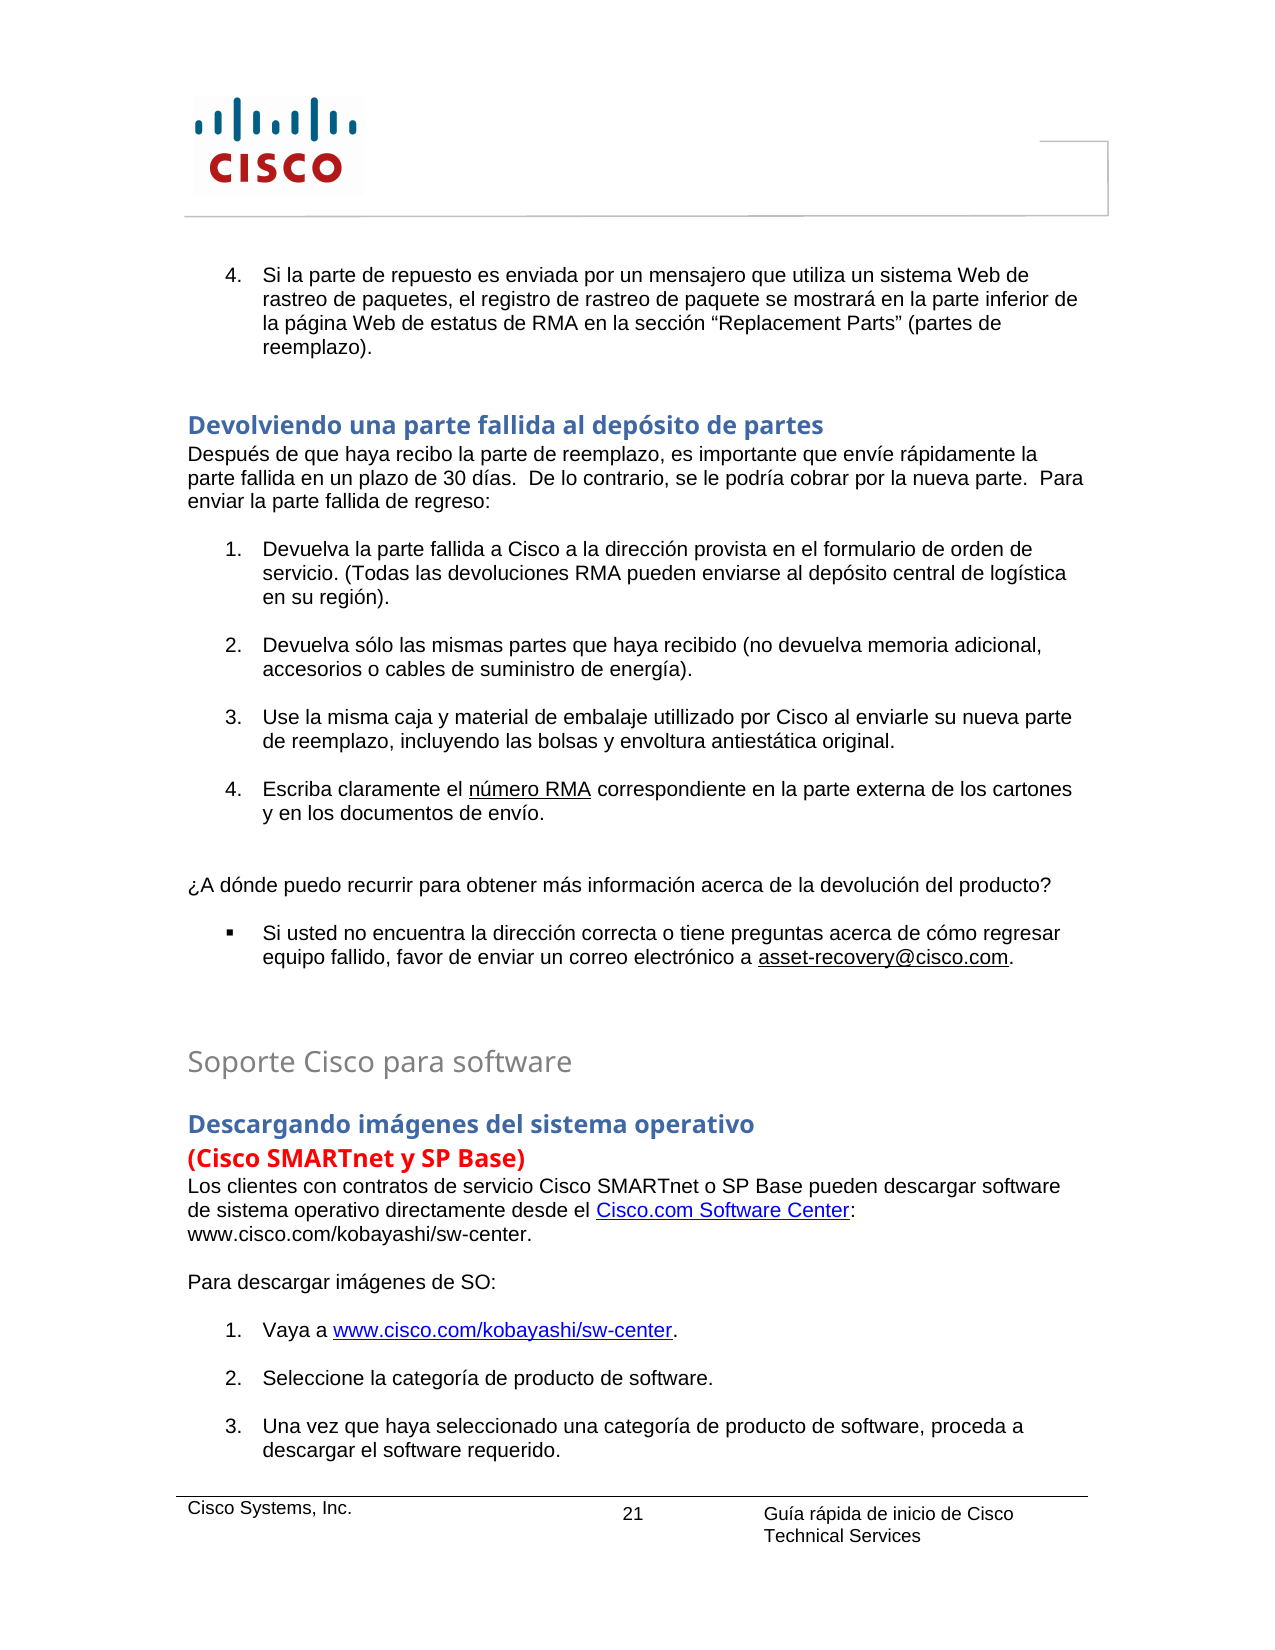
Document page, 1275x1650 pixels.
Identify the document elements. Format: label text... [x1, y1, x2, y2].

list Devuelva sólo las mismas partes que haya recibido (no devuelva memoria adicional, accesorios o cables de suministro de energía). [225, 633, 1087, 681]
text ¿A dónde puedo recurrir para obtener más información acerca de la devolución del producto? [187, 873, 1087, 897]
text Los clientes con contratos de servicio Cisco SMARTnet o SP Base pueden descargar software de sistema operativo directamente desde el Cisco.com Software Center: www.cisco.com/kobayashi/sw-center. [187, 1174, 1087, 1246]
list Seleccione la categoría de producto de software. [225, 1366, 1087, 1390]
subtitle Descargando imágenes del sistema operativo (Cisco SMARTnet y SP Base) [187, 1106, 1087, 1174]
list Use la misma caja y material de embalaje utillizado por Cisco al enviarle su nueva parte de reemplazo, incluyendo las bolsas y envoltura antiestática original. [225, 705, 1087, 753]
list Escriba claramente el número RMA correspondiente en la parte externa de los cartones y en los documentos de envío. [225, 777, 1087, 825]
text Para descargar imágenes de SO: [187, 1270, 1087, 1294]
list Si usted no encuentra la dirección correcta o tiene preguntas acerca de cómo regresar equipo fallido, favor de enviar un correo electrónico a asset-recovery@cisco.com. [225, 921, 1087, 969]
subtitle Devolviendo una parte fallida al depósito de partes [187, 407, 1087, 441]
text Después de que haya recibo la parte de reemplazo, es importante que envíe rápidamente la parte fallida en un plazo de 30 días. De lo contrario, se le podría cobrar por la nueva parte. Para enviar la parte fallida de regreso: [187, 441, 1087, 537]
list [225, 150, 1087, 215]
list Si la parte de repuesto es enviada por un mensajero que utiliza un sistema Web de rastreo de paquetes, el registro de rastreo de paquete se mostrará en la parte inferior de la página Web de estatus de RMA en la sección “Replacement Parts” (partes de reemplazo). [225, 217, 1087, 358]
subtitle Soporte Cisco para software [187, 1042, 1087, 1081]
picture [192, 96, 364, 195]
list Una vez que haya seleccionado una categoría de producto de software, proceda a descargar el software requerido. [225, 1414, 1087, 1462]
list Devuelva la parte fallida a Cisco a la dirección provista en el formulario de orden de servicio. (Todas las devoluciones RMA pueden enviarse al depósito central de logística en su región). [225, 537, 1087, 609]
list Vaya a www.cisco.com/kobayashi/sw-center. [225, 1318, 1087, 1342]
